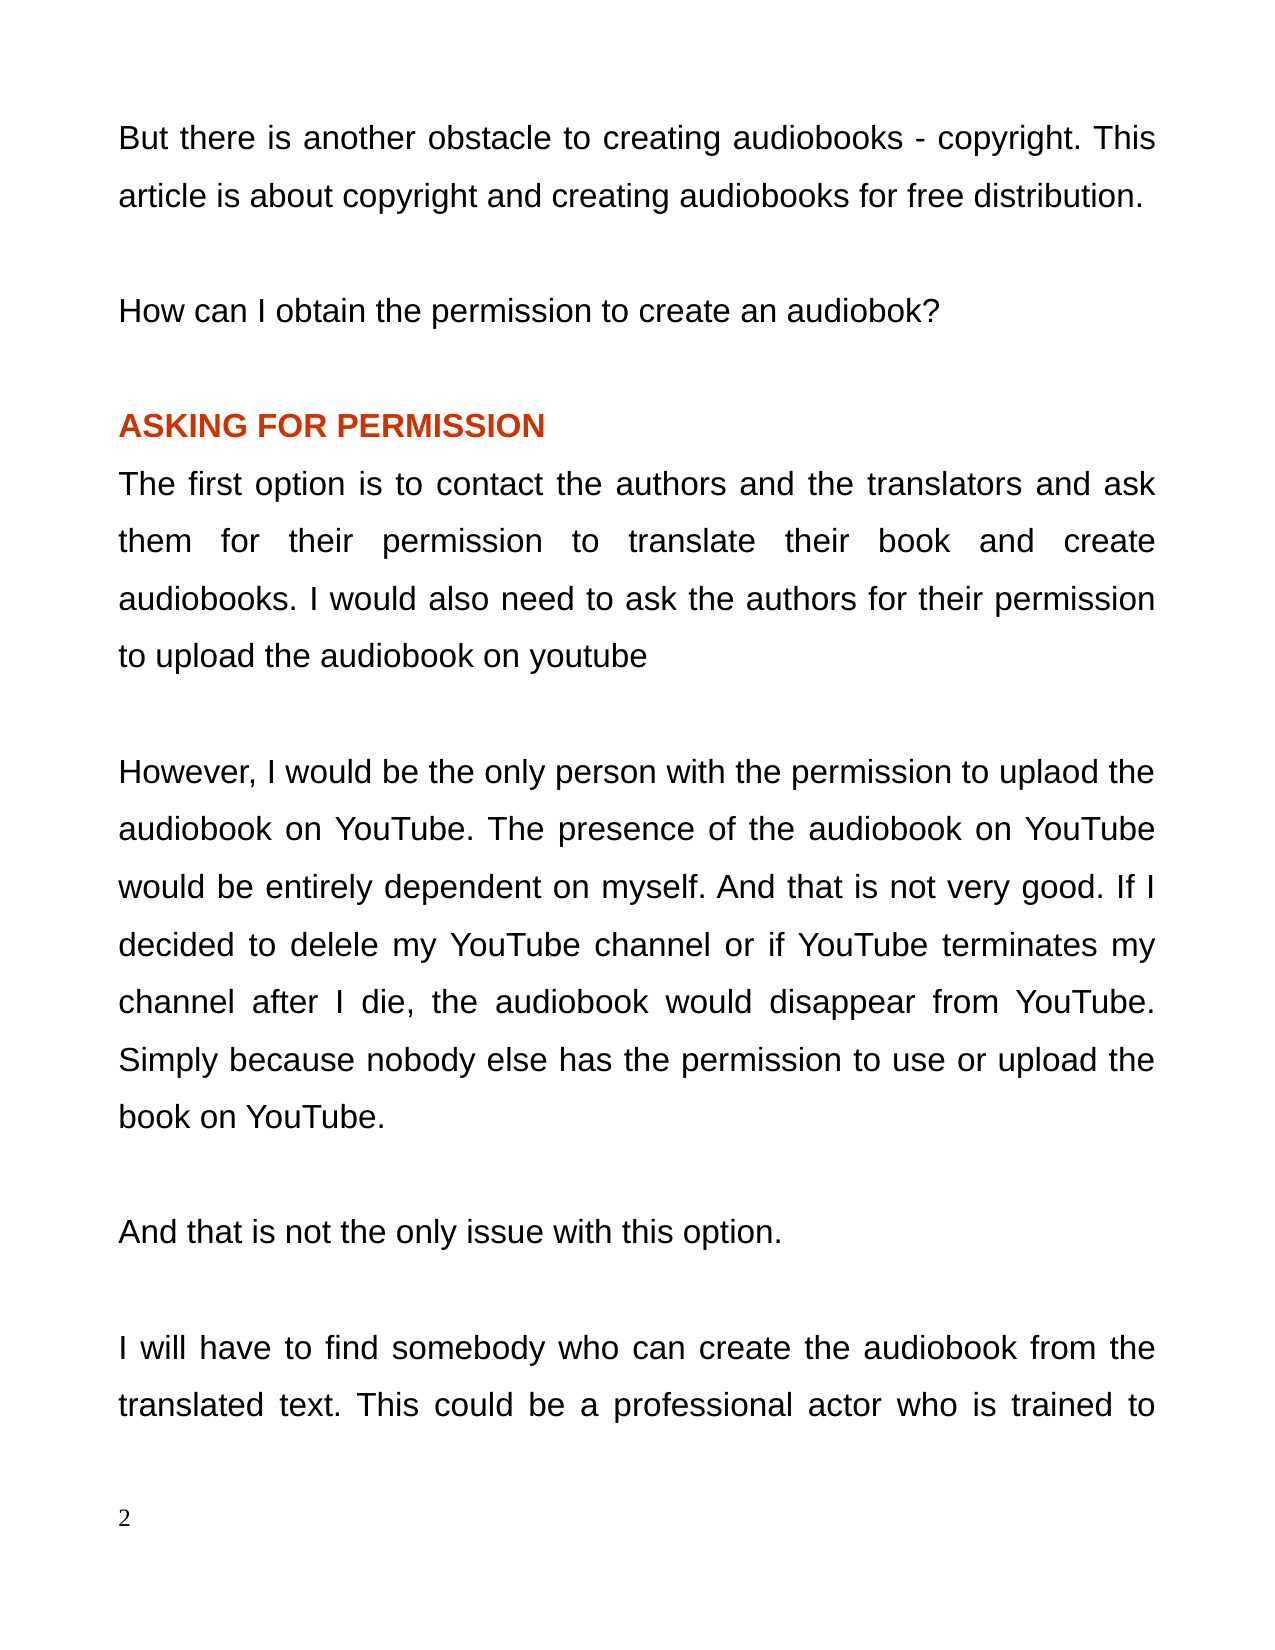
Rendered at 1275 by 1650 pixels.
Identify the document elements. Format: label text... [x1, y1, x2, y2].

text I will have to find somebody who can create the audiobook from the translated text. This could be a professional actor who is trained to [118, 1328, 1157, 1424]
text But there is another obstacle to creating audiobooks - copyright. This article is about copyright and creating audiobooks for free distribution. [118, 118, 1157, 214]
text How can I obtain the permission to create an audiobok? [118, 291, 1157, 329]
text However, I would be the only person with the permission to uplaod the audiobook on YouTube. The presence of the audiobook on YouTube would be entirely dependent on myself. And that is not very good. If I decided to delele my YouTube channel or if YouTube terminates my channel after I die, the audiobook would disappear from YouTube. Simply because nobody else has the permission to use or upload the book on YouTube. [118, 752, 1157, 1136]
text ASKING FOR PERMISSION [118, 406, 1157, 444]
text And that is not the only issue with this option. [118, 1213, 1157, 1251]
text The first option is to contact the authors and the translators and ask them for their permission to translate their book and create audiobooks. I would also need to ask the authors for their permission to upload the audiobook on youtube [118, 464, 1157, 675]
